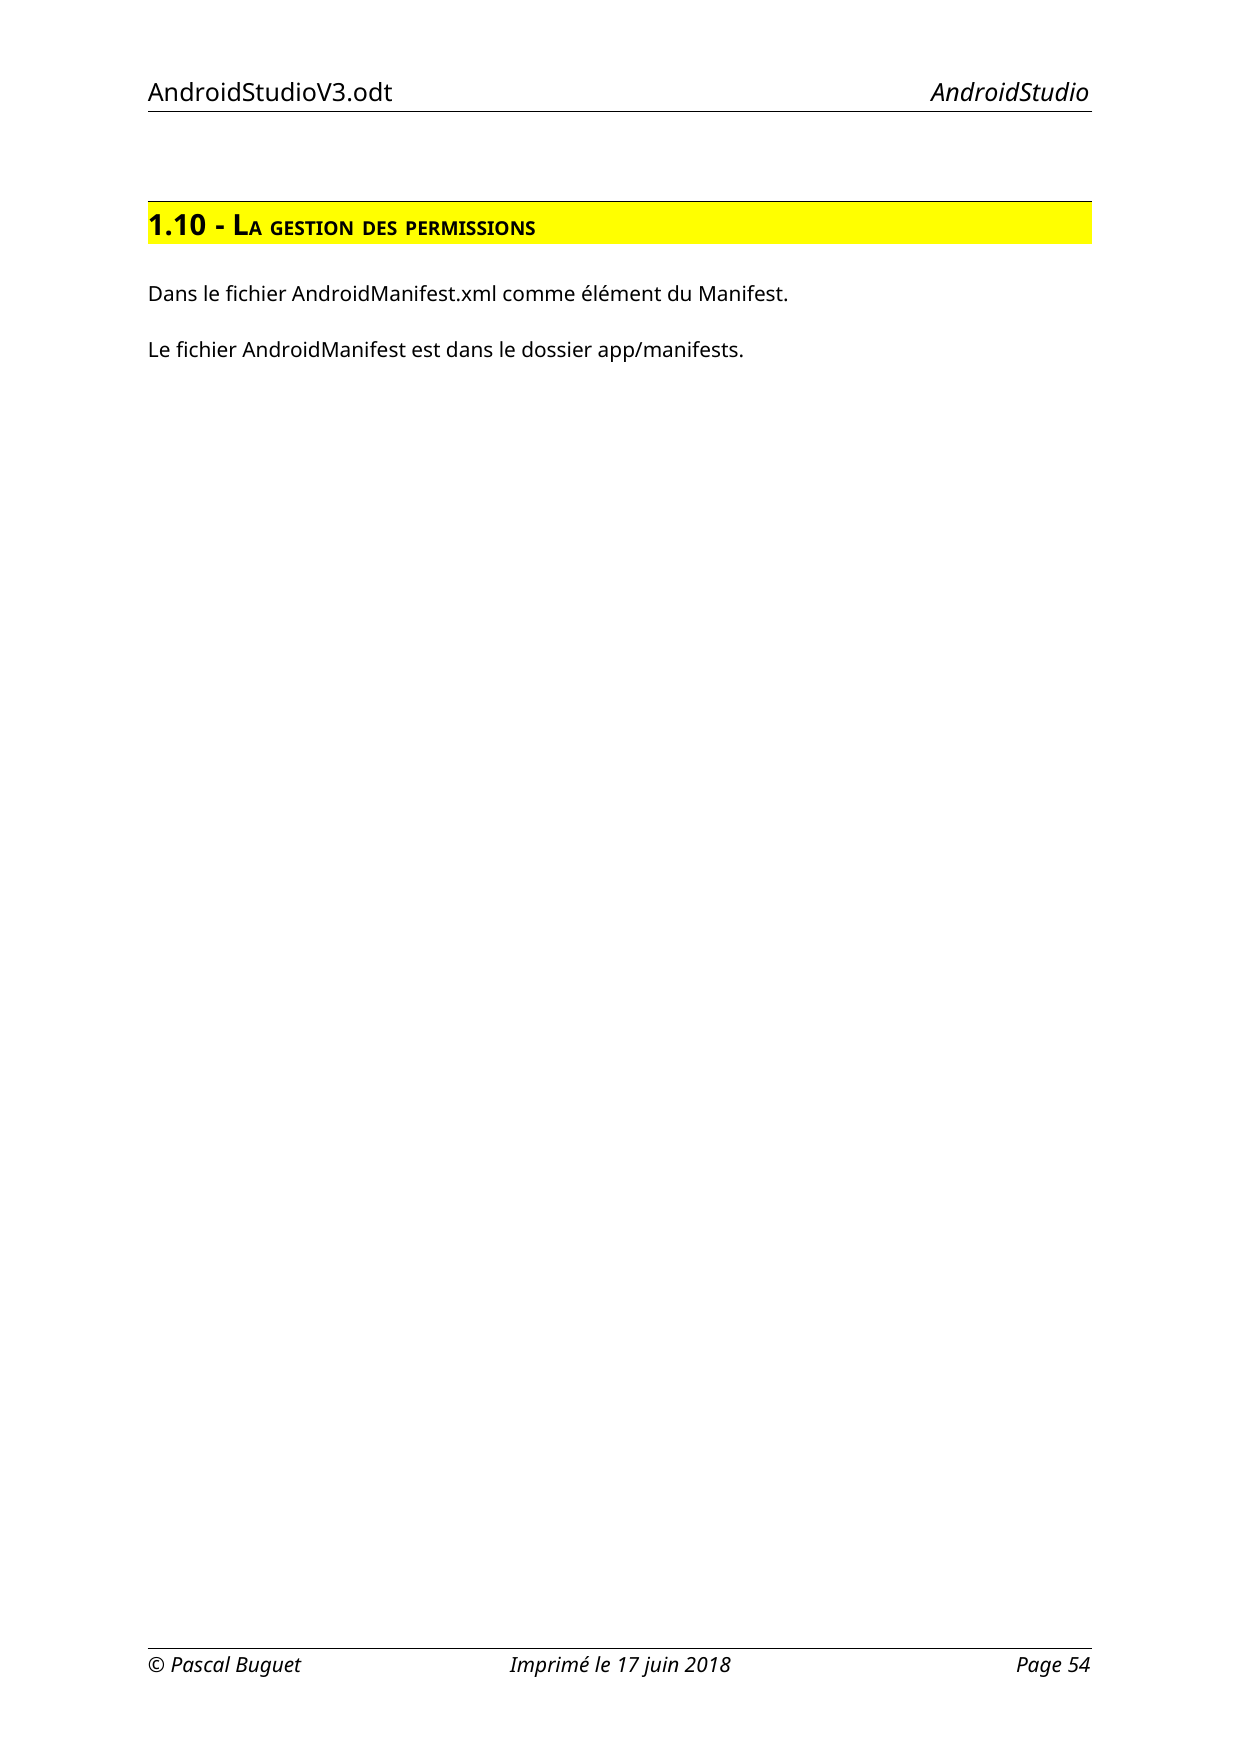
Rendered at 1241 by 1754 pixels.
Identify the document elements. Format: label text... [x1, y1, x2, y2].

text Dans le fichier AndroidManifest.xml comme élément du Manifest. [148, 279, 1092, 307]
subtitle - La gestion des permissions [148, 202, 1092, 244]
text Le fichier AndroidManifest est dans le dossier app/manifests. [148, 336, 1092, 364]
